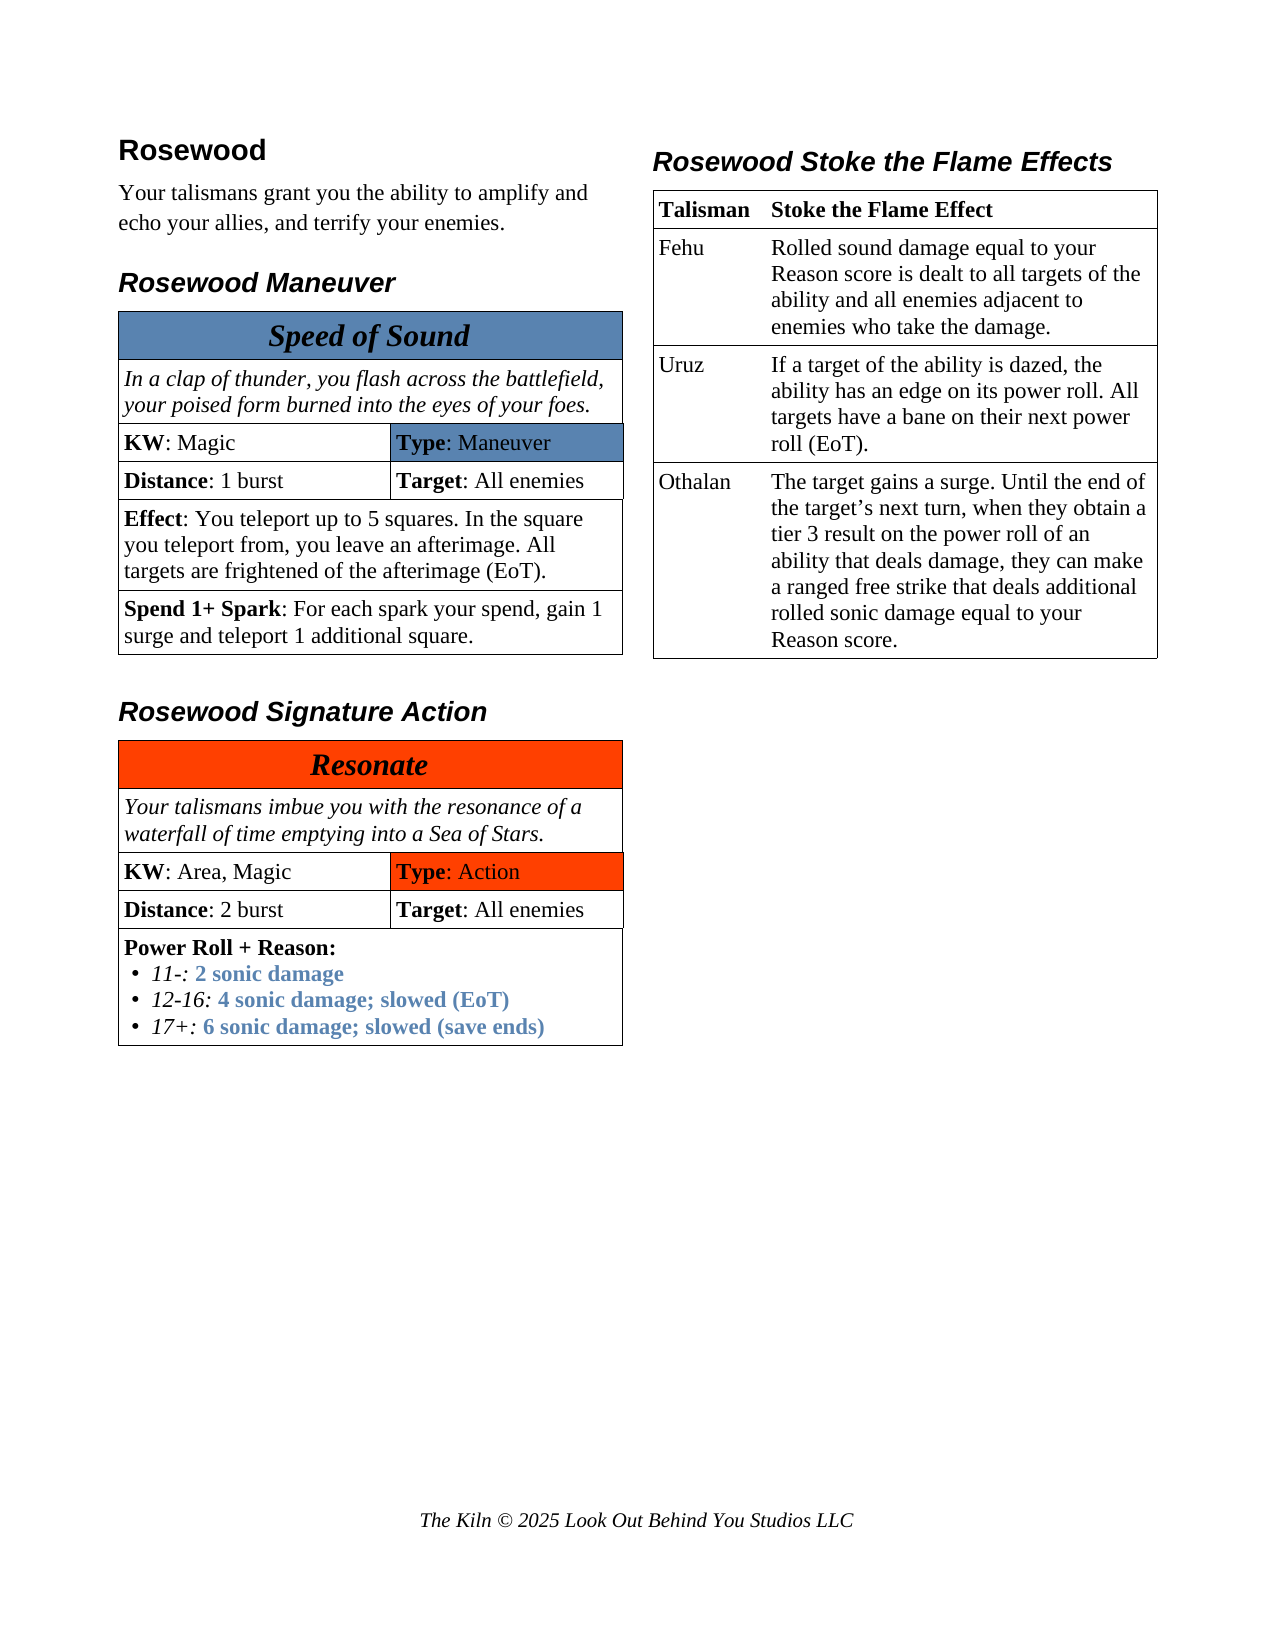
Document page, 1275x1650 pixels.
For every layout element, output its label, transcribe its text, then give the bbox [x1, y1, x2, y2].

table_header Resonate [119, 741, 622, 788]
table_header Type: Action [391, 853, 623, 890]
table_header KW: Magic [119, 424, 390, 461]
table_header Power Roll + Reason: 11-: 2 sonic damage 12-16: 4 sonic damage; slowed (EoT) 17+: 6 sonic damage; slowed (save ends) [119, 929, 622, 1045]
subtitle Rosewood [118, 133, 622, 166]
table_header Type: Maneuver [391, 424, 623, 461]
table_header Stoke the Flame Effect [765, 191, 1157, 228]
table_cell The target gains a surge. Until the end of the target’s next turn, when they obtain a tier 3 result on the power roll of an ability that deals damage, they can make a ranged free strike that deals additional rolled sonic damage equal to your Reason score. [765, 463, 1157, 658]
table_cell Your talismans imbue you with the resonance of a waterfall of time emptying into a Sea of Stars. [119, 789, 622, 852]
subtitle Rosewood Maneuver [118, 267, 622, 298]
table_header Speed of Sound [119, 312, 622, 359]
table_cell Target: All enemies [391, 891, 623, 928]
table_cell Rolled sound damage equal to your Reason score is dealt to all targets of the ability and all enemies adjacent to enemies who take the damage. [765, 229, 1157, 345]
table_header KW: Area, Magic [119, 853, 390, 890]
table_cell In a clap of thunder, you flash across the battlefield, your poised form burned into the eyes of your foes. [119, 360, 622, 423]
table_header Effect: You teleport up to 5 squares. In the square you teleport from, you leave an afterimage. All targets are frightened of the afterimage (EoT). [119, 500, 622, 590]
table_header Talisman [654, 191, 765, 228]
subtitle Rosewood Stoke the Flame Effects [652, 145, 1157, 177]
table_cell Distance: 2 burst [119, 891, 390, 928]
table_cell Fehu [654, 229, 765, 345]
text Your talismans grant you the ability to amplify and echo your allies, and terrify your enemies. [118, 179, 622, 236]
subtitle Rosewood Signature Action [118, 696, 622, 727]
table_cell Uruz [654, 346, 765, 462]
table_cell Othalan [654, 463, 765, 658]
table_cell Target: All enemies [391, 462, 623, 499]
table_cell Spend 1+ Spark: For each spark your spend, gain 1 surge and teleport 1 additional square. [119, 591, 622, 654]
table_cell If a target of the ability is dazed, the ability has an edge on its power roll. All targets have a bane on their next power roll (EoT). [765, 346, 1157, 462]
table_cell Distance: 1 burst [119, 462, 390, 499]
